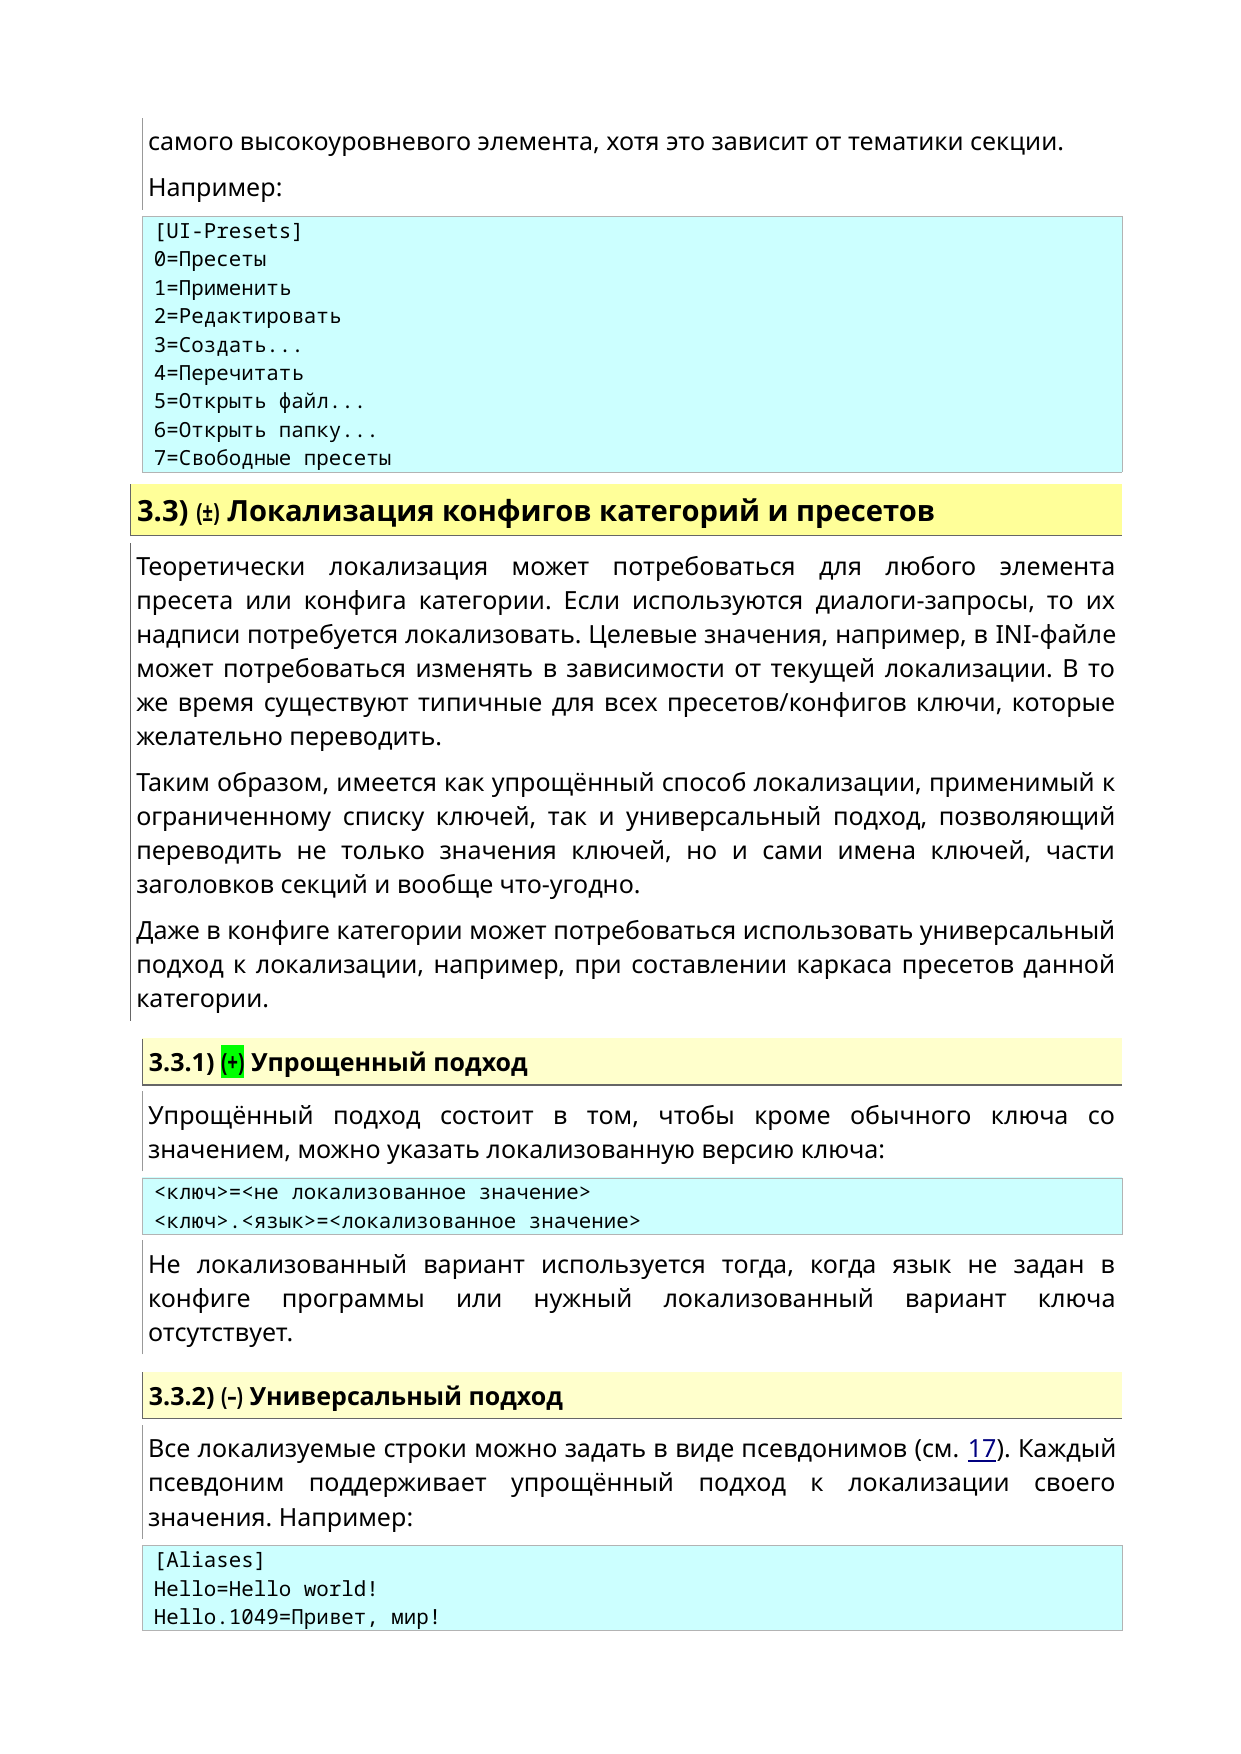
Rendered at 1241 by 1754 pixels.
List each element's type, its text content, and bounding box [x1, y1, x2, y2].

text Например: [143, 164, 1122, 210]
text самого высокоуровневого элемента, хотя это зависит от тематики секции. [143, 118, 1122, 158]
text Hello.1049=Привет, мир! [143, 1602, 1122, 1630]
subtitle (+) Упрощенный подход [142, 1038, 1122, 1084]
text 2=Редактировать [143, 301, 1122, 330]
text 4=Перечитать [143, 358, 1122, 387]
text <ключ>=<не локализованное значение> [143, 1179, 1122, 1206]
text Все локализуемые строки можно задать в виде псевдонимов (см. 17). Каждый псевдоним поддерживает упрощённый подход к локализации своего значения. Например: [143, 1425, 1122, 1539]
text Даже в конфиге категории может потребоваться использовать универсальный подход к локализации, например, при составлении каркаса пресетов данной категории. [131, 907, 1122, 1021]
text 3=Создать... [143, 330, 1122, 358]
text [Aliases] [143, 1546, 1122, 1573]
text Не локализованный вариант используется тогда, когда язык не задан в конфиге программы или нужный локализованный вариант ключа отсутствует. [143, 1240, 1122, 1354]
text Упрощённый подход состоит в том, чтобы кроме обычного ключа со значением, можно указать локализованную версию ключа: [143, 1091, 1122, 1171]
text <ключ>.<язык>=<локализованное значение> [143, 1206, 1122, 1234]
text Теоретически локализация может потребоваться для любого элемента пресета или конфига категории. Если используются диалоги-запросы, то их надписи потребуется локализовать. Целевые значения, например, в INI-файле может потребоваться изменять в зависимости от текущей локализации. В то же время существуют типичные для всех пресетов/конфигов ключи, которые желательно переводить. [130, 542, 1122, 753]
text 6=Открыть папку... [143, 415, 1122, 443]
text Таким образом, имеется как упрощённый способ локализации, применимый к ограниченному списку ключей, так и универсальный подход, позволяющий переводить не только значения ключей, но и сами имена ключей, части заголовков секций и вообще что-угодно. [131, 759, 1122, 901]
text Hello=Hello world! [143, 1573, 1122, 1602]
text 0=Пресеты [143, 244, 1122, 273]
text 7=Свободные пресеты [143, 443, 1122, 472]
text 1=Применить [143, 273, 1122, 301]
text 5=Открыть файл... [143, 387, 1122, 415]
subtitle (±) Локализация конфигов категорий и пресетов [131, 484, 1122, 535]
subtitle (–) Универсальный подход [143, 1372, 1122, 1418]
text [UI-Presets] [143, 217, 1122, 244]
